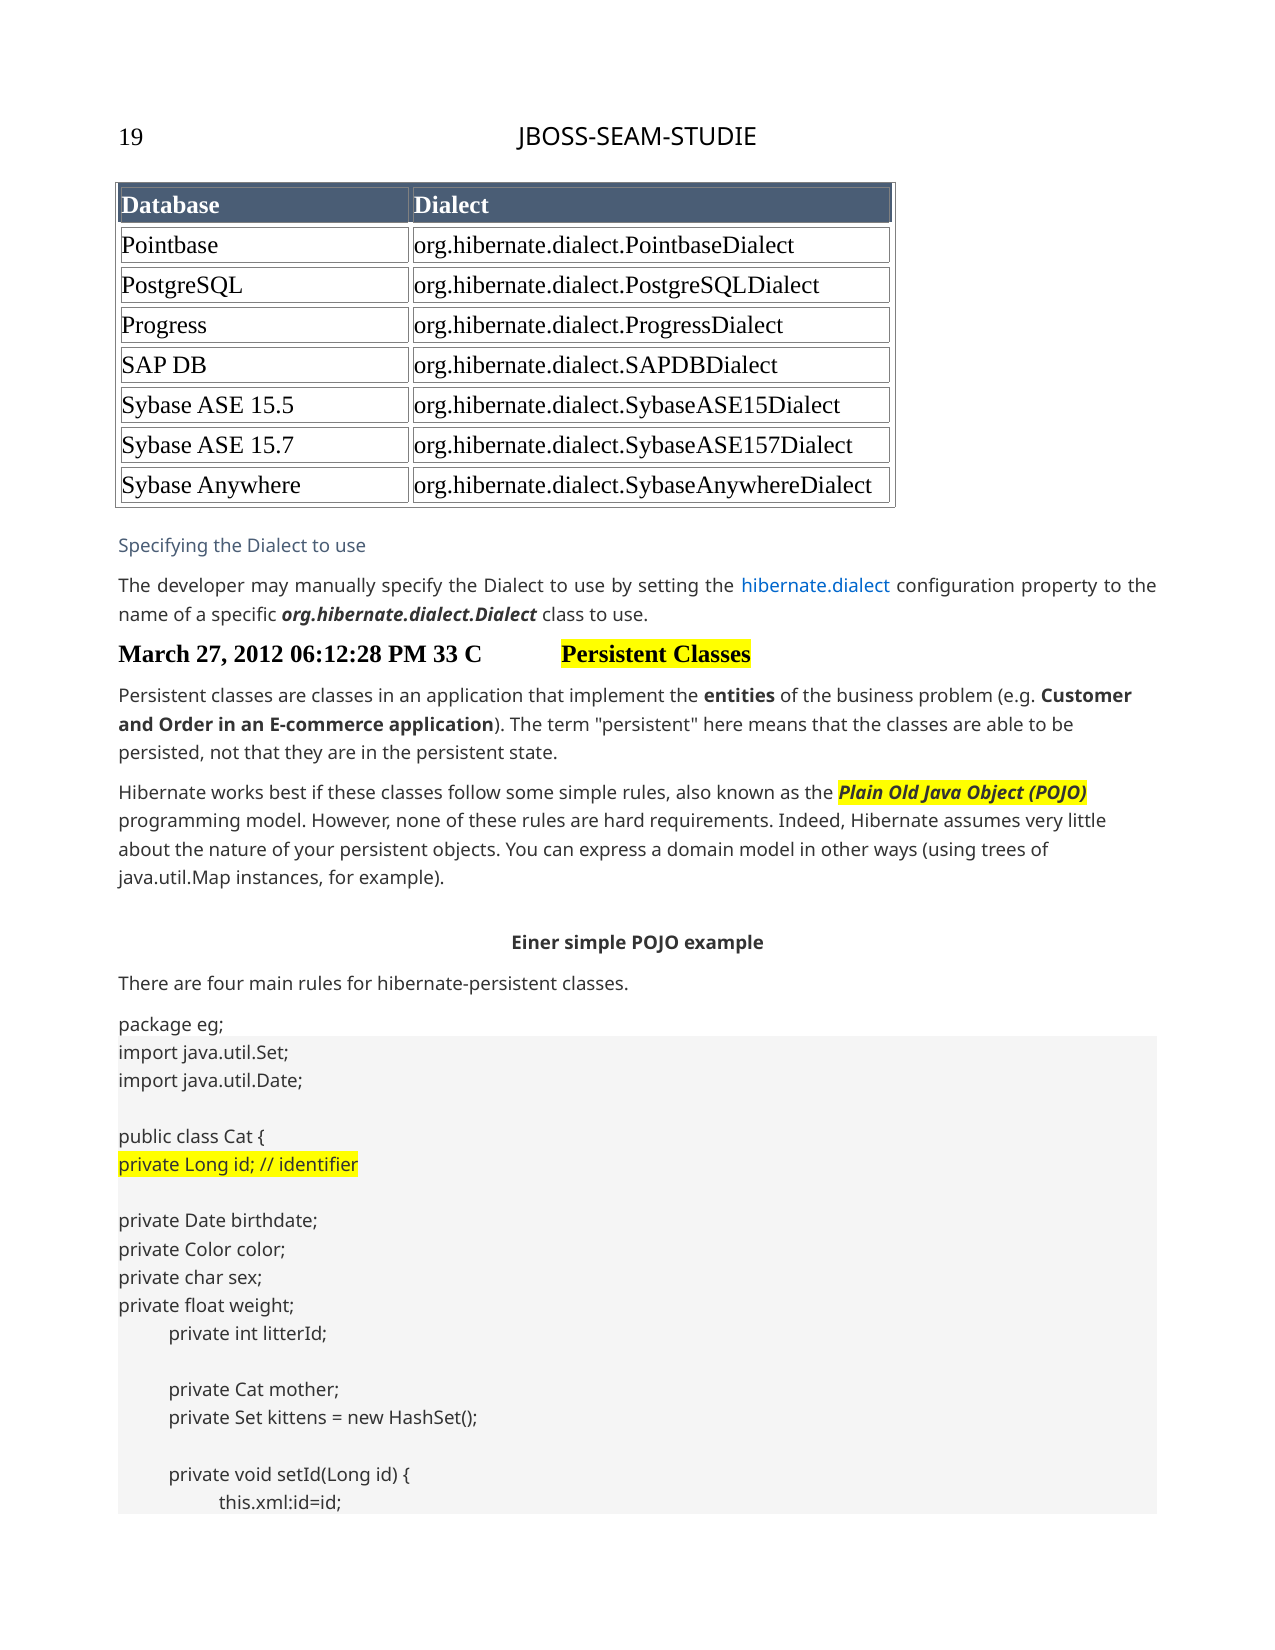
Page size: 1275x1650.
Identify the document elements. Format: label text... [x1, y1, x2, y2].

text public class Cat { [118, 1121, 1157, 1149]
text import java.util.Date; [118, 1064, 1157, 1093]
text private Set kittens = new HashSet(); [118, 1402, 1157, 1430]
subtitle Specifying the Dialect to use [118, 532, 1157, 558]
text private Cat mother; [118, 1374, 1157, 1402]
text private int litterId; [118, 1318, 1157, 1346]
text this.xml:id=id; [118, 1486, 1157, 1514]
table_cell Pointbase [118, 222, 411, 262]
table_cell org.hibernate.dialect.SybaseASE157Dialect [411, 422, 892, 462]
table_cell Sybase Anywhere [118, 462, 411, 502]
text private Long id; // identifier [118, 1149, 1157, 1177]
table_cell org.hibernate.dialect.PostgreSQLDialect [411, 262, 892, 302]
table_cell Sybase ASE 15.5 [118, 382, 411, 422]
text private Color color; [118, 1233, 1157, 1261]
subtitle Einer simple POJO example [118, 927, 1157, 955]
table_cell Progress [118, 302, 411, 342]
table_cell org.hibernate.dialect.SybaseAnywhereDialect [411, 462, 892, 502]
text The developer may manually specify the Dialect to use by setting the hibernate.dialect configuration property to the name of a specific org.hibernate.dialect.Dialect class to use. [118, 570, 1157, 626]
text private Date birthdate; [118, 1205, 1157, 1233]
text import java.util.Set; [118, 1036, 1157, 1064]
text There are four main rules for hibernate-persistent classes. [118, 968, 1157, 996]
text private void setId(Long id) { [118, 1458, 1157, 1486]
text package eg; [118, 1008, 1157, 1036]
table_cell Sybase ASE 15.7 [118, 422, 411, 462]
text Hibernate works best if these classes follow some simple rules, also known as the Plain Old Java Object (POJO) programming model. However, none of these rules are hard requirements. Indeed, Hibernate assumes very little about the nature of your persistent objects. You can express a domain model in other ways (using trees of java.util.Map instances, for example). [118, 777, 1157, 889]
text March 27, 2012 06:12:28 PM 33 C Persistent Classes [118, 639, 1157, 668]
table_cell org.hibernate.dialect.SAPDBDialect [411, 342, 892, 382]
text private float weight; [118, 1289, 1157, 1318]
table_cell org.hibernate.dialect.ProgressDialect [411, 302, 892, 342]
table_cell SAP DB [118, 342, 411, 382]
table_cell PostgreSQL [118, 262, 411, 302]
table_header Database [118, 183, 411, 222]
table_cell org.hibernate.dialect.PointbaseDialect [411, 222, 892, 262]
text Persistent classes are classes in an application that implement the entities of the business problem (e.g. Customer and Order in an E-commerce application). The term "persistent" here means that the classes are able to be persisted, not that they are in the persistent state. [118, 680, 1157, 764]
table_header Dialect [411, 183, 892, 222]
text private char sex; [118, 1261, 1157, 1289]
table_cell org.hibernate.dialect.SybaseASE15Dialect [411, 382, 892, 422]
